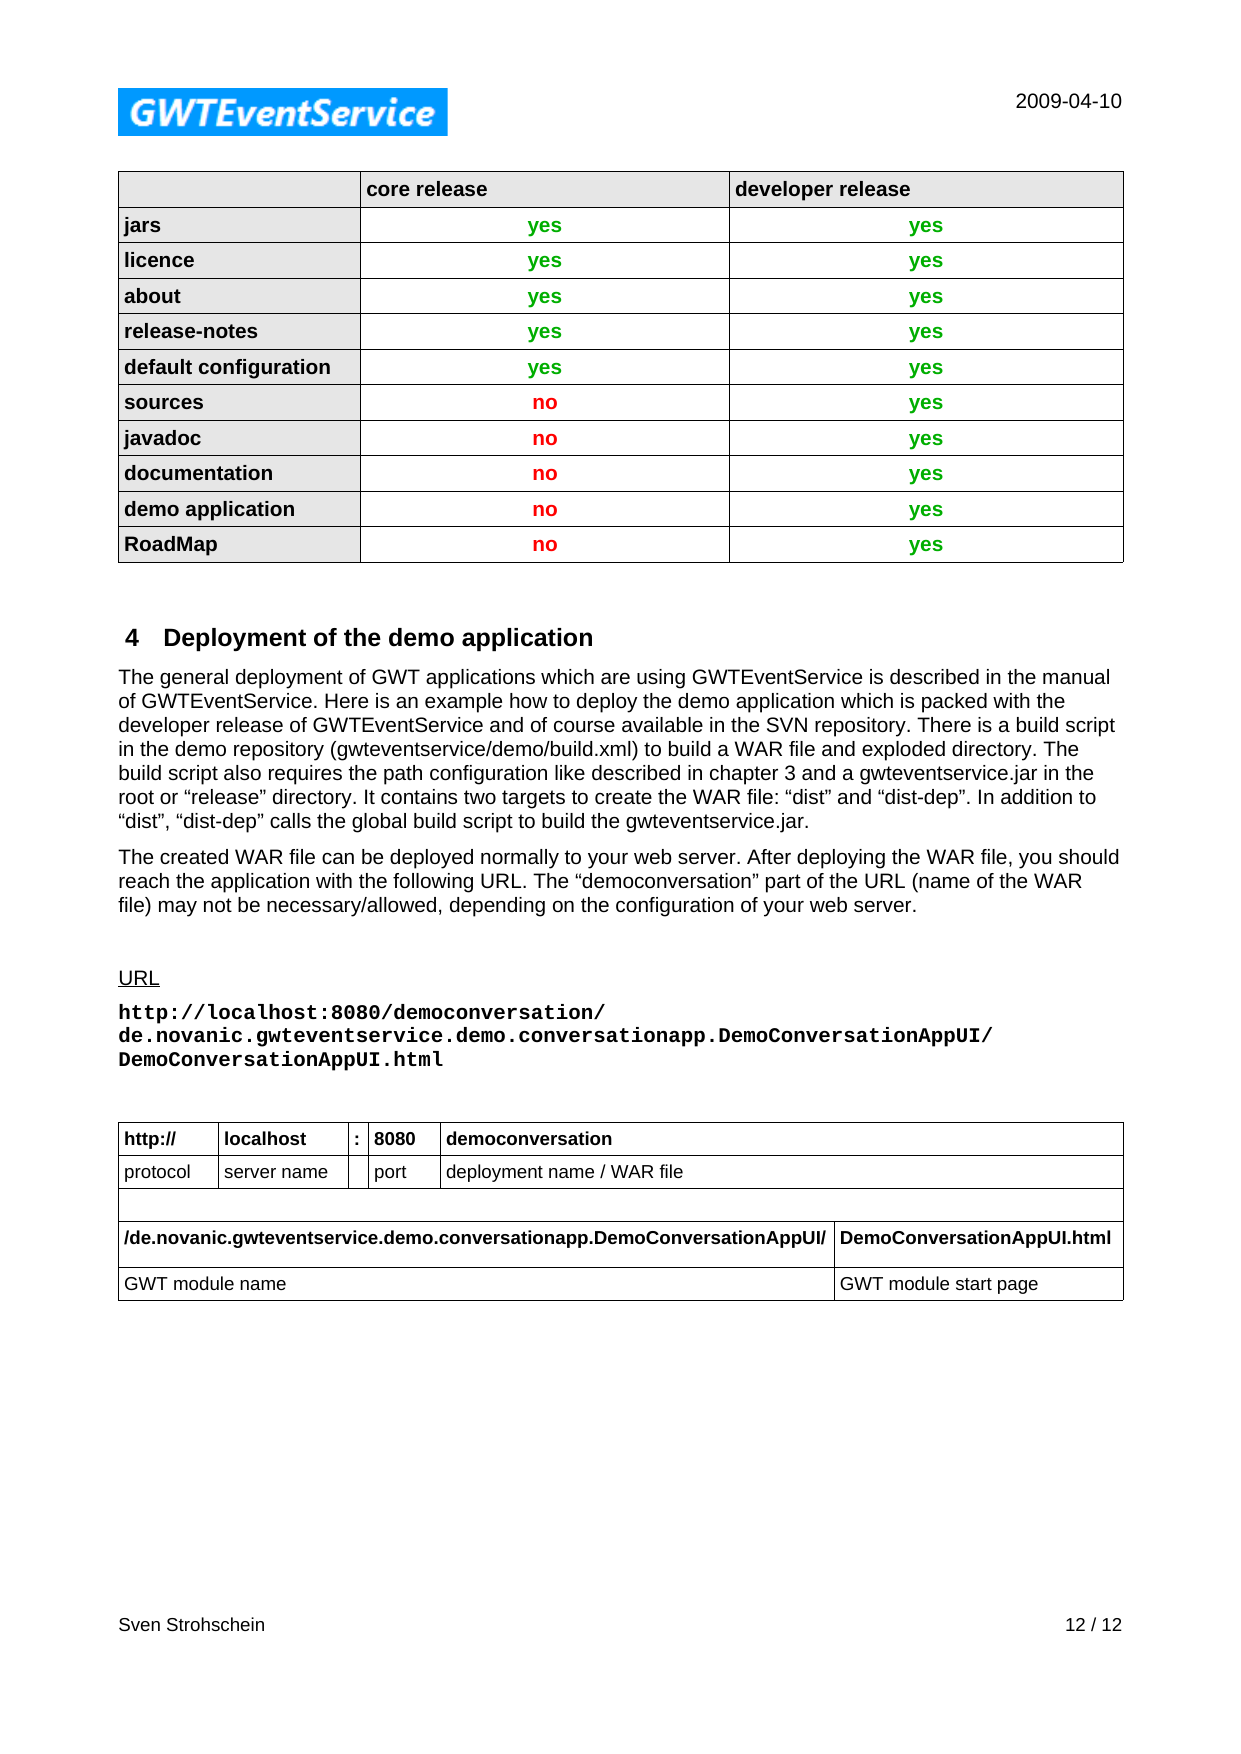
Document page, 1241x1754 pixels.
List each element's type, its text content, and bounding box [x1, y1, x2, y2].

table_cell yes [361, 350, 729, 384]
table_cell DemoConversationAppUI.html [835, 1222, 1123, 1267]
table_header : [349, 1123, 368, 1155]
table_header http:// [119, 1123, 218, 1155]
table_cell yes [730, 350, 1123, 384]
table_cell yes [730, 385, 1123, 420]
picture [118, 88, 448, 136]
table_cell yes [361, 243, 729, 278]
table_cell /de.novanic.gwteventservice.demo.conversationapp.DemoConversationAppUI/ [119, 1222, 834, 1267]
text The general deployment of GWT applications which are using GWTEventService is described in the manual of GWTEventService. Here is an example how to deploy the demo application which is packed with the developer release of GWTEventService and of course available in the SVN repository. There is a build script in the demo repository (gwteventservice/demo/build.xml) to build a WAR file and exploded directory. The build script also requires the path configuration like described in chapter 3 and a gwteventservice.jar in the root or “release” directory. It contains two targets to create the WAR file: “dist” and “dist-dep”. In addition to “dist”, “dist-dep” calls the global build script to build the gwteventservice.jar. [118, 665, 1122, 832]
table_cell about [119, 279, 360, 313]
table_header developer release [730, 172, 1123, 207]
table_cell server name [219, 1156, 348, 1188]
table_cell demo application [119, 492, 360, 526]
text http://localhost:8080/democonversation/de.novanic.gwteventservice.demo.conversationapp.DemoConversationAppUI/DemoConversationAppUI.html [118, 1002, 1122, 1073]
table_cell RoadMap [119, 527, 360, 562]
table_cell release-notes [119, 314, 360, 349]
table_cell yes [730, 243, 1123, 278]
table_cell licence [119, 243, 360, 278]
table_cell yes [730, 279, 1123, 313]
table_cell protocol [119, 1156, 218, 1188]
table_cell javadoc [119, 421, 360, 455]
table_cell [349, 1156, 368, 1188]
table_cell yes [730, 421, 1123, 455]
table_cell no [361, 456, 729, 491]
text URL [118, 965, 1122, 989]
table_cell deployment name / WAR file [441, 1156, 1123, 1188]
table_header [119, 172, 360, 207]
table_cell yes [730, 527, 1123, 562]
table_cell yes [361, 314, 729, 349]
table_cell [119, 1189, 1123, 1221]
table_cell GWT module start page [835, 1268, 1123, 1300]
table_cell documentation [119, 456, 360, 491]
table_header core release [361, 172, 729, 207]
text The created WAR file can be deployed normally to your web server. After deploying the WAR file, you should reach the application with the following URL. The “democonversation” part of the URL (name of the WAR file) may not be necessary/allowed, depending on the configuration of your web server. [118, 845, 1122, 917]
table_cell yes [730, 208, 1123, 242]
table_header democonversation [441, 1123, 1123, 1155]
table_cell no [361, 421, 729, 455]
table_cell yes [730, 456, 1123, 491]
table_cell GWT module name [119, 1268, 834, 1300]
table_cell jars [119, 208, 360, 242]
table_cell default configuration [119, 350, 360, 384]
table_cell no [361, 492, 729, 526]
table_header 8080 [369, 1123, 440, 1155]
table_cell yes [730, 314, 1123, 349]
subtitle Deployment of the demo application [118, 623, 1122, 652]
table_cell sources [119, 385, 360, 420]
table_cell yes [730, 492, 1123, 526]
table_cell yes [361, 208, 729, 242]
table_cell port [369, 1156, 440, 1188]
table_header localhost [219, 1123, 348, 1155]
table_cell yes [361, 279, 729, 313]
table_cell no [361, 385, 729, 420]
table_cell no [361, 527, 729, 562]
